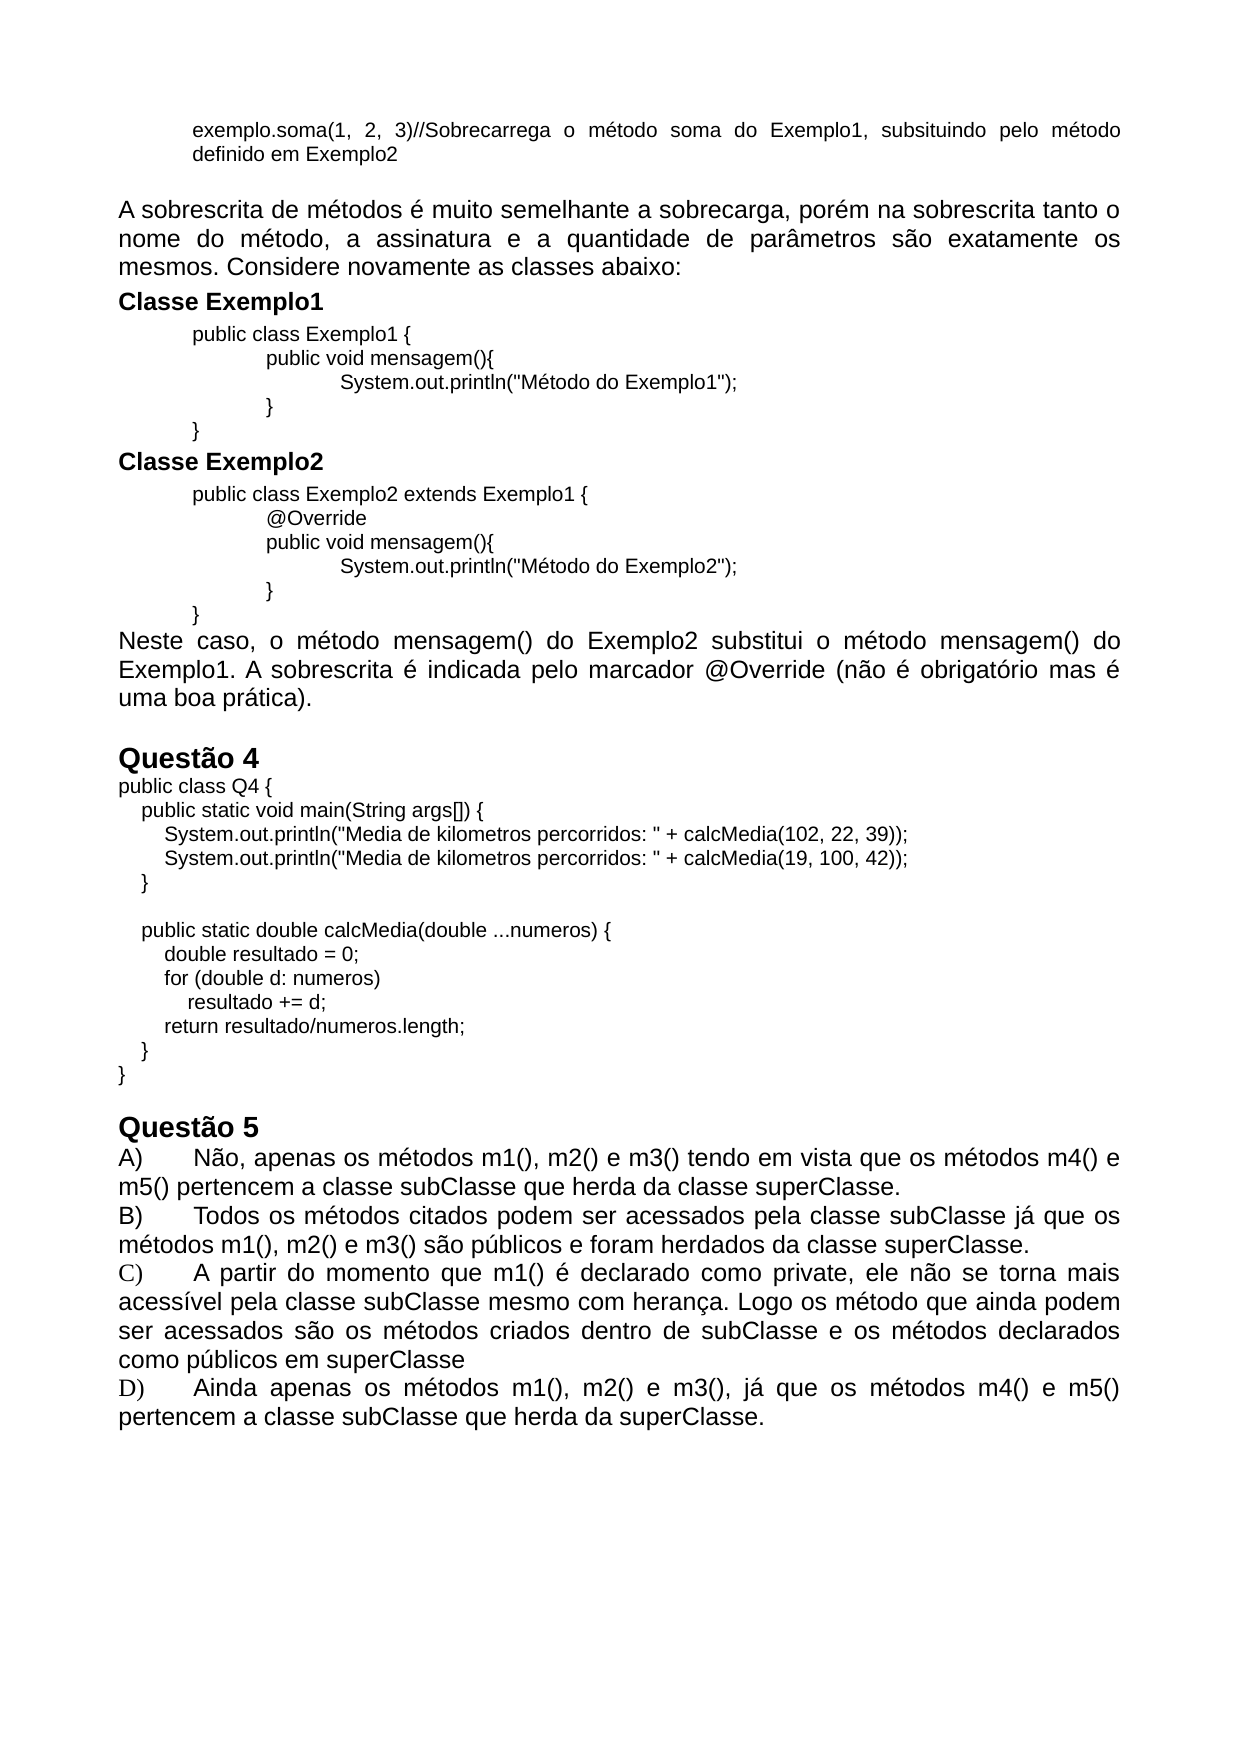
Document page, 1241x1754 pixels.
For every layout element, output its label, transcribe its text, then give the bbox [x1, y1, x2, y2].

text Neste caso, o método mensagem() do Exemplo2 substitui o método mensagem() do Exemplo1. A sobrescrita é indicada pelo marcador @Override (não é obrigatório mas é uma boa prática). [118, 626, 1122, 712]
text exemplo.soma(1, 2, 3)//Sobrecarrega o método soma do Exemplo1, subsituindo pelo método definido em Exemplo2 [192, 118, 1122, 166]
text System.out.println("Método do Exemplo1"); [192, 369, 1122, 393]
text public class Q4 { [118, 774, 1122, 798]
text } [192, 393, 1122, 417]
list A partir do momento que m1() é declarado como private, ele não se torna mais acessível pela classe subClasse mesmo com herança. Logo os método que ainda podem ser acessados são os métodos criados dentro de subClasse e os métodos declarados como públicos em superClasse [118, 1258, 1122, 1373]
text public class Exemplo1 { [192, 322, 1122, 346]
text public static double calcMedia(double ...numeros) { [118, 918, 1122, 942]
text System.out.println("Media de kilometros percorridos: " + calcMedia(19, 100, 42)); [118, 846, 1122, 870]
text } [192, 417, 1122, 441]
text public static void main(String args[]) { [118, 798, 1122, 822]
list Ainda apenas os métodos m1(), m2() e m3(), já que os métodos m4() e m5() pertencem a classe subClasse que herda da superClasse. [118, 1373, 1122, 1431]
text A sobrescrita de métodos é muito semelhante a sobrecarga, porém na sobrescrita tanto o nome do método, a assinatura e a quantidade de parâmetros são exatamente os mesmos. Considere novamente as classes abaixo: [118, 195, 1122, 281]
text for (double d: numeros) [118, 966, 1122, 990]
text public void mensagem(){ [192, 530, 1122, 554]
text } [118, 1038, 1122, 1062]
text } [192, 578, 1122, 602]
text Questão 5 [118, 1110, 1122, 1143]
text Questão 4 [118, 741, 1122, 774]
text System.out.println("Método do Exemplo2"); [192, 554, 1122, 578]
text Classe Exemplo2 [118, 447, 1122, 476]
text resultado += d; [118, 990, 1122, 1014]
list Todos os métodos citados podem ser acessados pela classe subClasse já que os métodos m1(), m2() e m3() são públicos e foram herdados da classe superClasse. [118, 1201, 1122, 1258]
text @Override [192, 506, 1122, 530]
list Não, apenas os métodos m1(), m2() e m3() tendo em vista que os métodos m4() e m5() pertencem a classe subClasse que herda da classe superClasse. [118, 1143, 1122, 1201]
text System.out.println("Media de kilometros percorridos: " + calcMedia(102, 22, 39)); [118, 822, 1122, 846]
text public void mensagem(){ [192, 346, 1122, 369]
text public class Exemplo2 extends Exemplo1 { [192, 482, 1122, 506]
text double resultado = 0; [118, 942, 1122, 966]
text } [118, 870, 1122, 894]
text } [118, 1062, 1122, 1086]
text return resultado/numeros.length; [118, 1014, 1122, 1038]
text Classe Exemplo1 [118, 287, 1122, 316]
text } [192, 602, 1122, 626]
